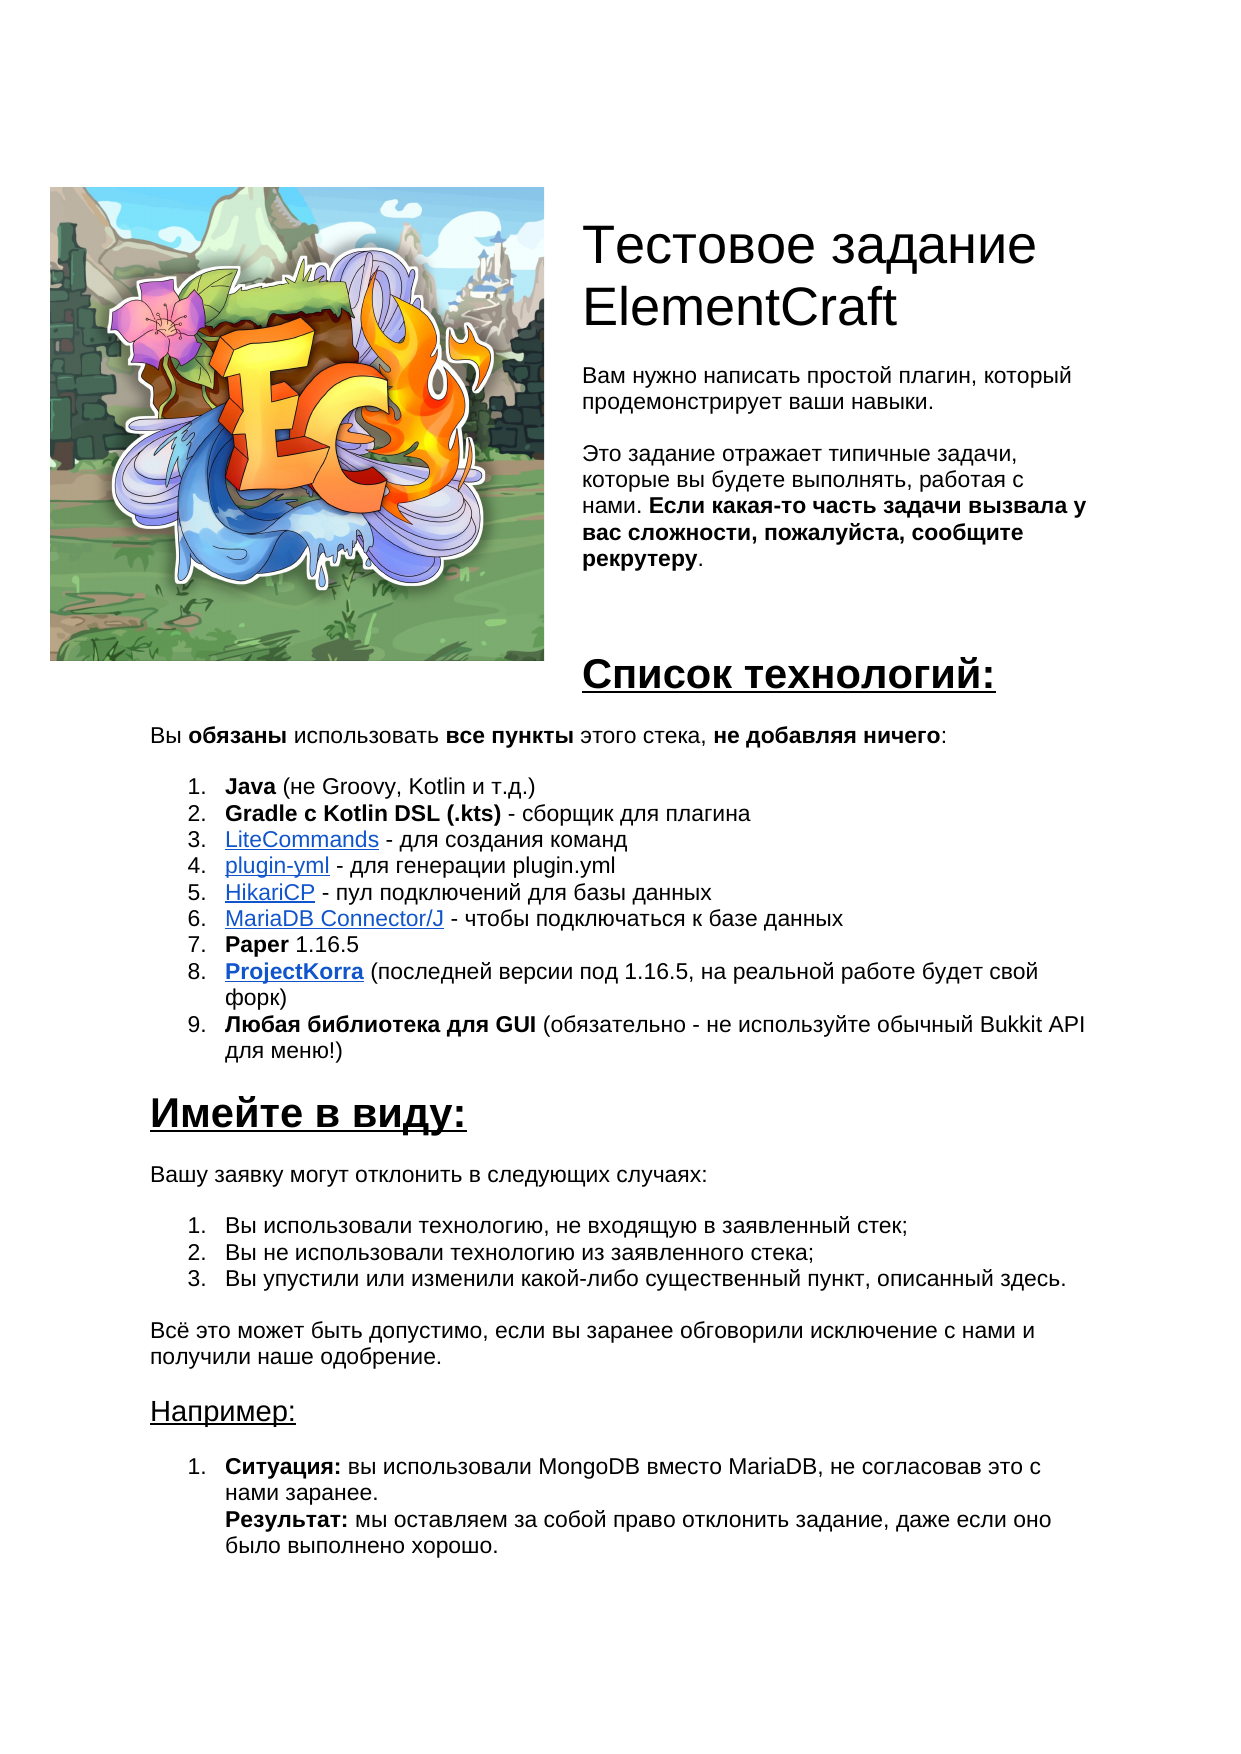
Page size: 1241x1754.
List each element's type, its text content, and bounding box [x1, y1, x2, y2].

list Java (не Groovy, Kotlin и т.д.) [187, 773, 1090, 800]
text Вашу заявку могут отклонить в следующих случаях: [150, 1161, 1090, 1187]
list Gradle с Kotlin DSL (.kts) - сборщик для плагина [187, 800, 1090, 826]
list ProjectKorra (последней версии под 1.16.5, на реальной работе будет свой форк) [187, 958, 1090, 1011]
list Вы упустили или изменили какой-либо существенный пункт, описанный здесь. [187, 1265, 1090, 1292]
list Вы не использовали технологию из заявленного стека; [187, 1239, 1090, 1265]
list LiteCommands - для создания команд [187, 826, 1090, 852]
text Это задание отражает типичные задачи, которые вы будете выполнять, работая с нами. Если какая-то часть задачи вызвала у вас сложности, пожалуйста, сообщите рекрутеру. [545, 439, 1090, 624]
subtitle Имейте в виду: [150, 1088, 1090, 1136]
list Ситуация: вы использовали MongoDB вместо MariaDB, не согласовав это с нами заранее. Результат: мы оставляем за собой право отклонить задание, даже если оно было выполнено хорошо. [187, 1453, 1090, 1584]
list MariaDB Connector/J - чтобы подключаться к базе данных [187, 905, 1090, 931]
title Тестовое задание ElementCraft [150, 150, 1090, 337]
text Всё это может быть допустимо, если вы заранее обговорили исключение с нами и получили наше одобрение. [150, 1317, 1090, 1369]
list Paper 1.16.5 [187, 931, 1090, 958]
subtitle Например: [150, 1394, 1090, 1428]
subtitle Список технологий: [150, 649, 1090, 697]
list plugin-yml - для генерации plugin.yml [187, 852, 1090, 879]
picture [50, 187, 545, 661]
list HikariCP - пул подключений для базы данных [187, 879, 1090, 905]
text Вы обязаны использовать все пункты этого стека, не добавляя ничего: [150, 722, 1090, 748]
list Вы использовали технологию, не входящую в заявленный стек; [187, 1212, 1090, 1239]
list Любая библиотека для GUI (обязательно - не используйте обычный Bukkit API для меню!) [187, 1011, 1090, 1063]
text Вам нужно написать простой плагин, который продемонстрирует ваши навыки. [545, 362, 1090, 414]
